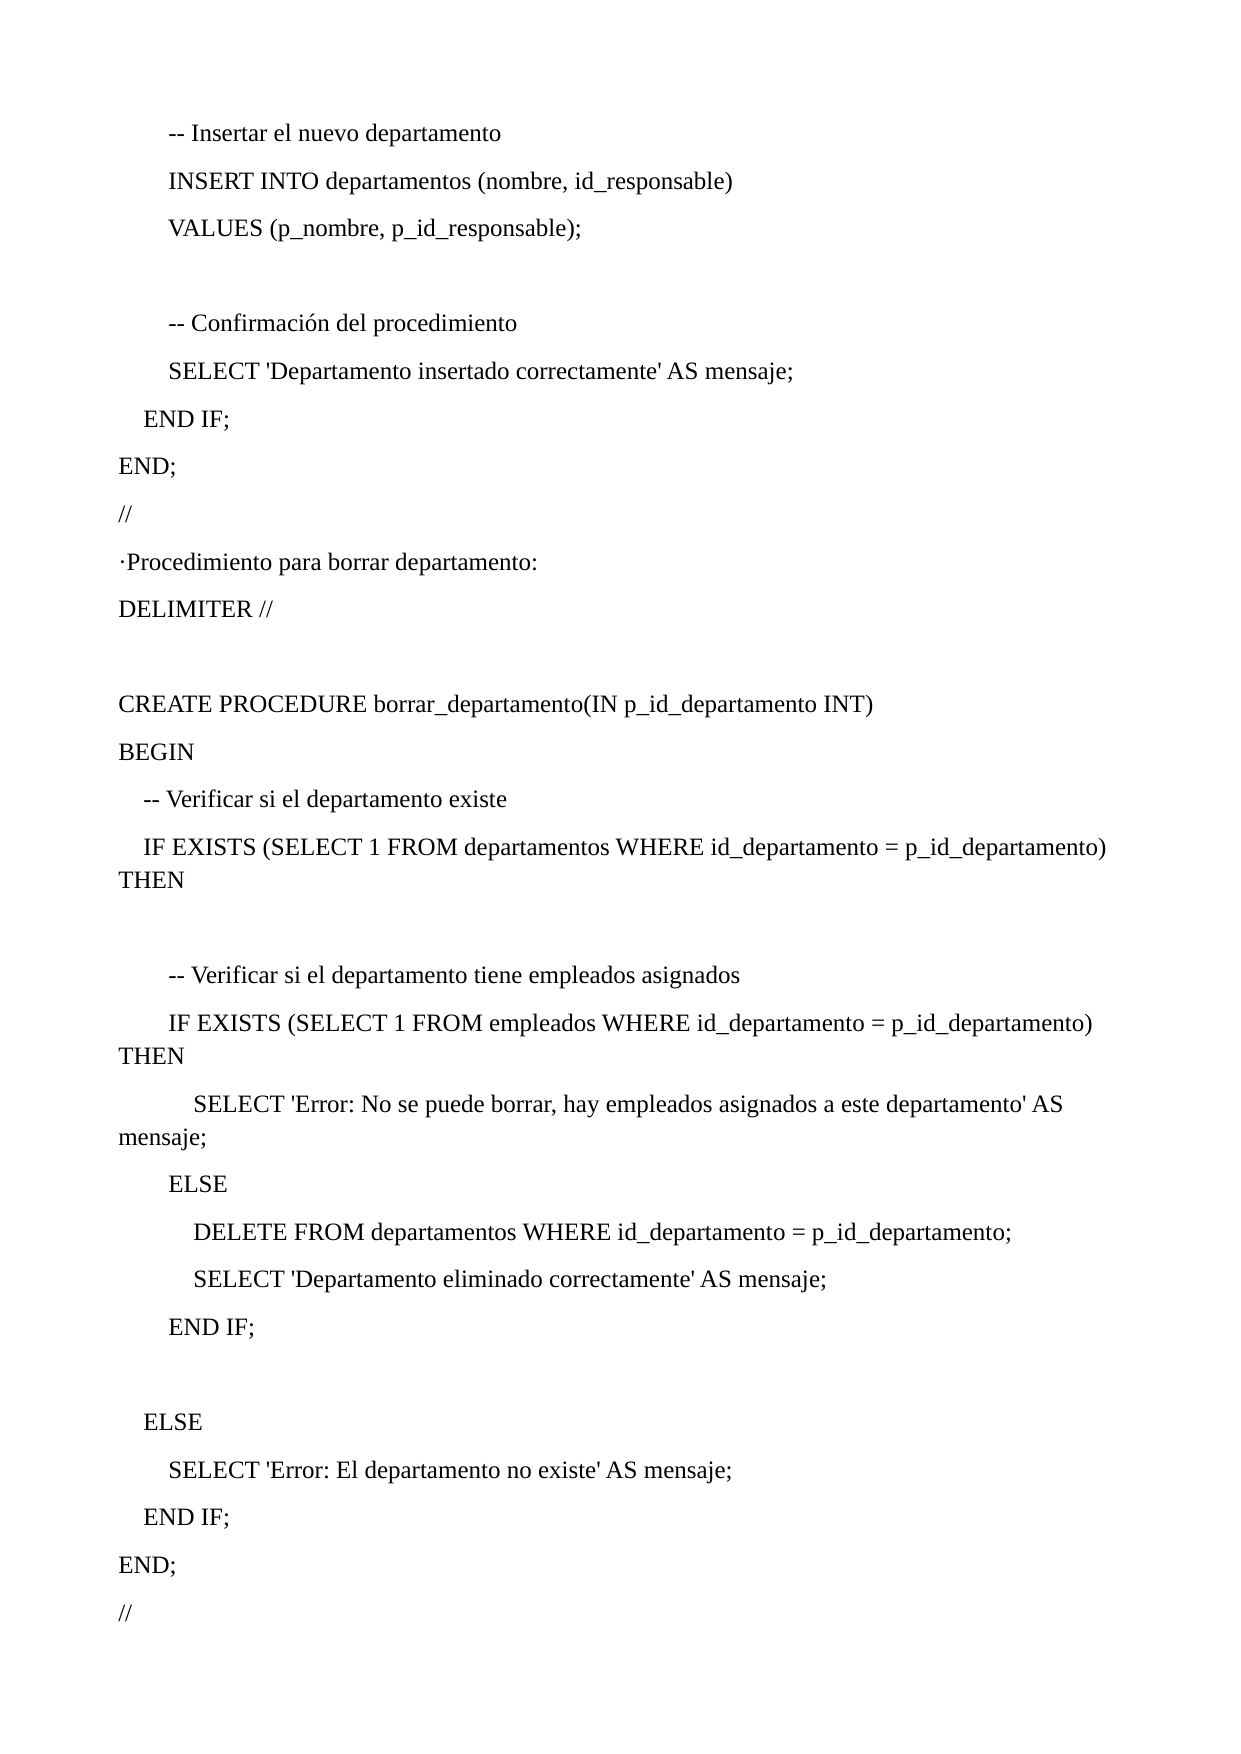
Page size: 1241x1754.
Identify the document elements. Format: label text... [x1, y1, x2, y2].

text -- Insertar el nuevo departamento [118, 118, 1122, 147]
text DELIMITER // [118, 594, 1122, 623]
text IF EXISTS (SELECT 1 FROM departamentos WHERE id_departamento = p_id_departamento) THEN [118, 832, 1122, 894]
text VALUES (p_nombre, p_id_responsable); [118, 213, 1122, 242]
text CREATE PROCEDURE borrar_departamento(IN p_id_departamento INT) [118, 689, 1122, 718]
text END; [118, 1550, 1122, 1579]
text ·Procedimiento para borrar departamento: [118, 547, 1122, 575]
text SELECT 'Departamento eliminado correctamente' AS mensaje; [118, 1264, 1122, 1293]
text END IF; [118, 1312, 1122, 1341]
text // [118, 499, 1122, 528]
text SELECT 'Departamento insertado correctamente' AS mensaje; [118, 356, 1122, 385]
text INSERT INTO departamentos (nombre, id_responsable) [118, 166, 1122, 194]
text END IF; [118, 404, 1122, 432]
text -- Confirmación del procedimiento [118, 308, 1122, 337]
text SELECT 'Error: El departamento no existe' AS mensaje; [118, 1455, 1122, 1484]
text ELSE [118, 1407, 1122, 1436]
text -- Verificar si el departamento tiene empleados asignados [118, 960, 1122, 989]
text SELECT 'Error: No se puede borrar, hay empleados asignados a este departamento' AS mensaje; [118, 1089, 1122, 1150]
text IF EXISTS (SELECT 1 FROM empleados WHERE id_departamento = p_id_departamento) THEN [118, 1008, 1122, 1070]
text END; [118, 451, 1122, 480]
text ELSE [118, 1169, 1122, 1198]
text -- Verificar si el departamento existe [118, 784, 1122, 813]
text // [118, 1598, 1122, 1626]
text DELETE FROM departamentos WHERE id_departamento = p_id_departamento; [118, 1217, 1122, 1246]
text BEGIN [118, 737, 1122, 766]
text END IF; [118, 1502, 1122, 1531]
